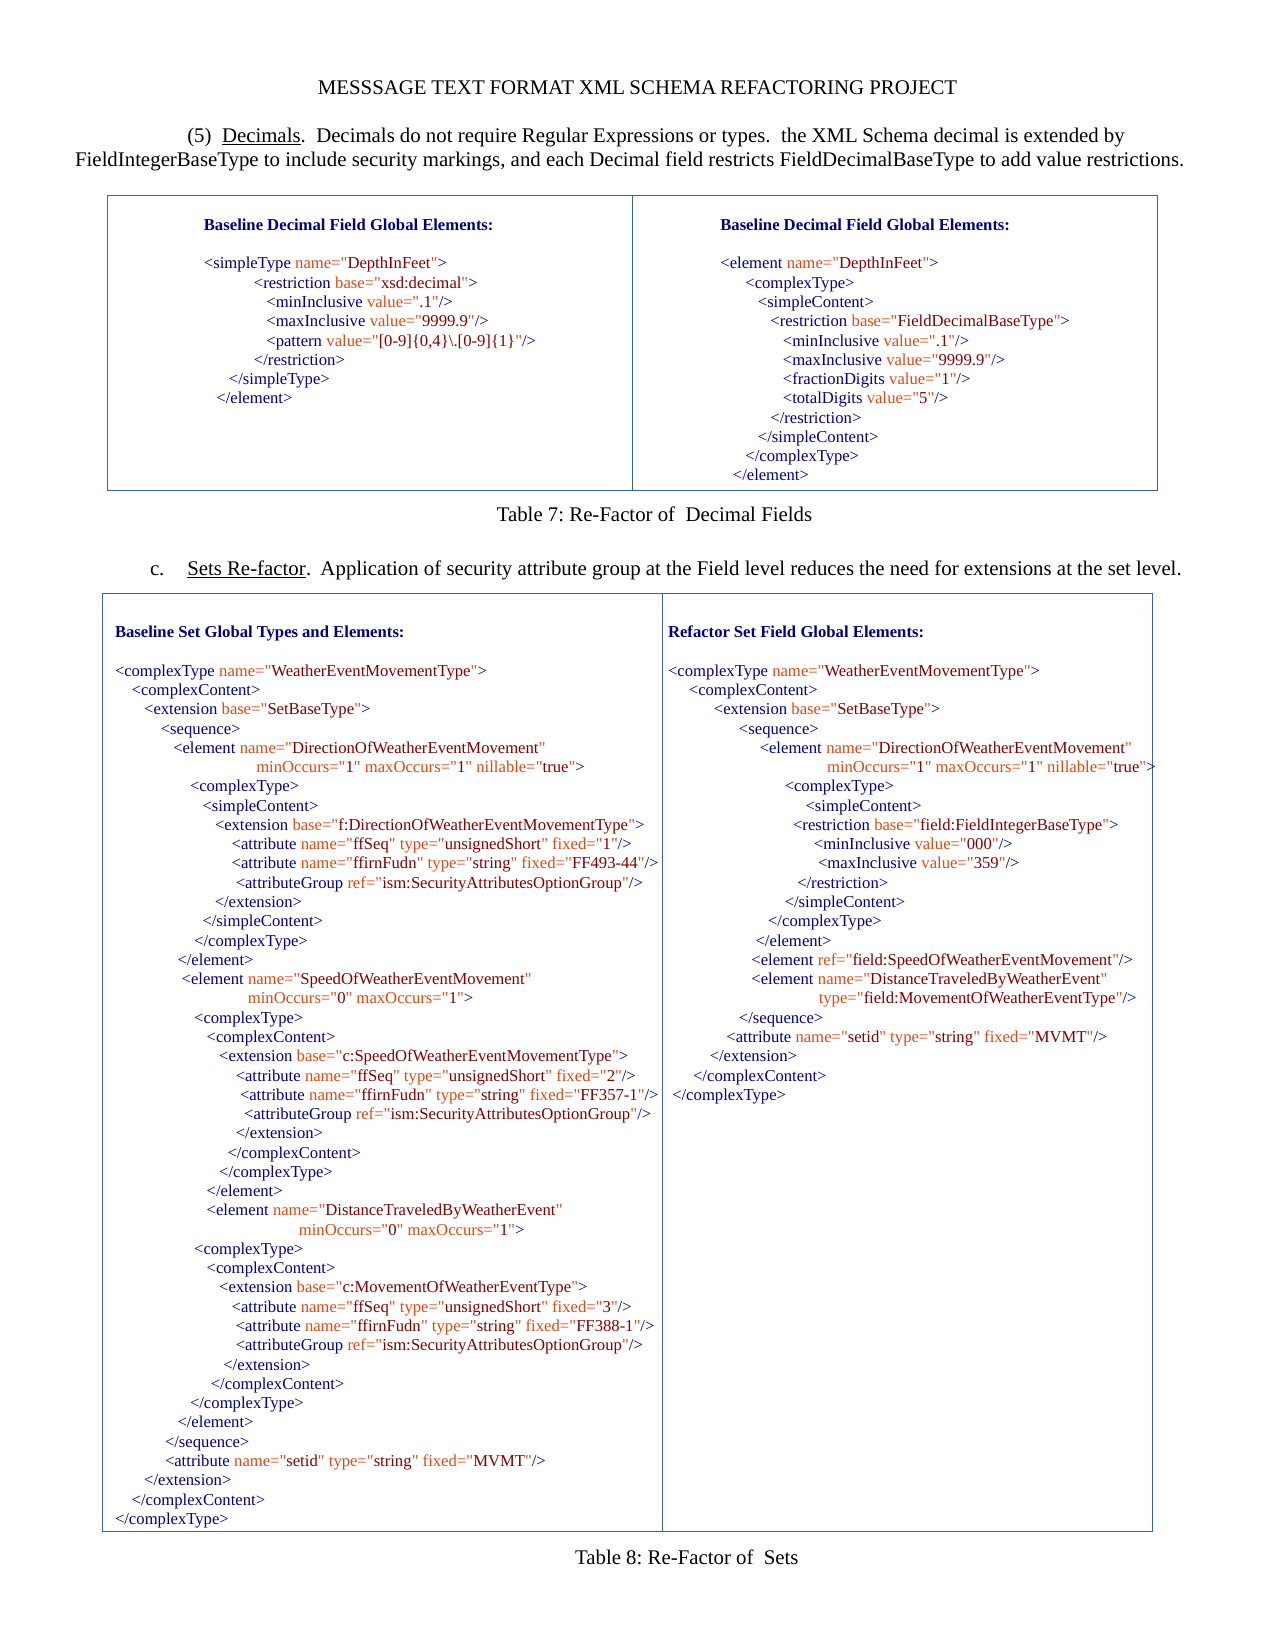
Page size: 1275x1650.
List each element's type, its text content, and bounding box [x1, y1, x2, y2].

text c. Sets Re-factor. Application of security attribute group at the Field level reduces the need for extensions at the set level. [75, 556, 1200, 580]
text (5) Decimals. Decimals do not require Regular Expressions or types. the XML Schema decimal is extended by FieldIntegerBaseType to include security markings, and each Decimal field restricts FieldDecimalBaseType to add value restrictions. [75, 123, 1200, 171]
